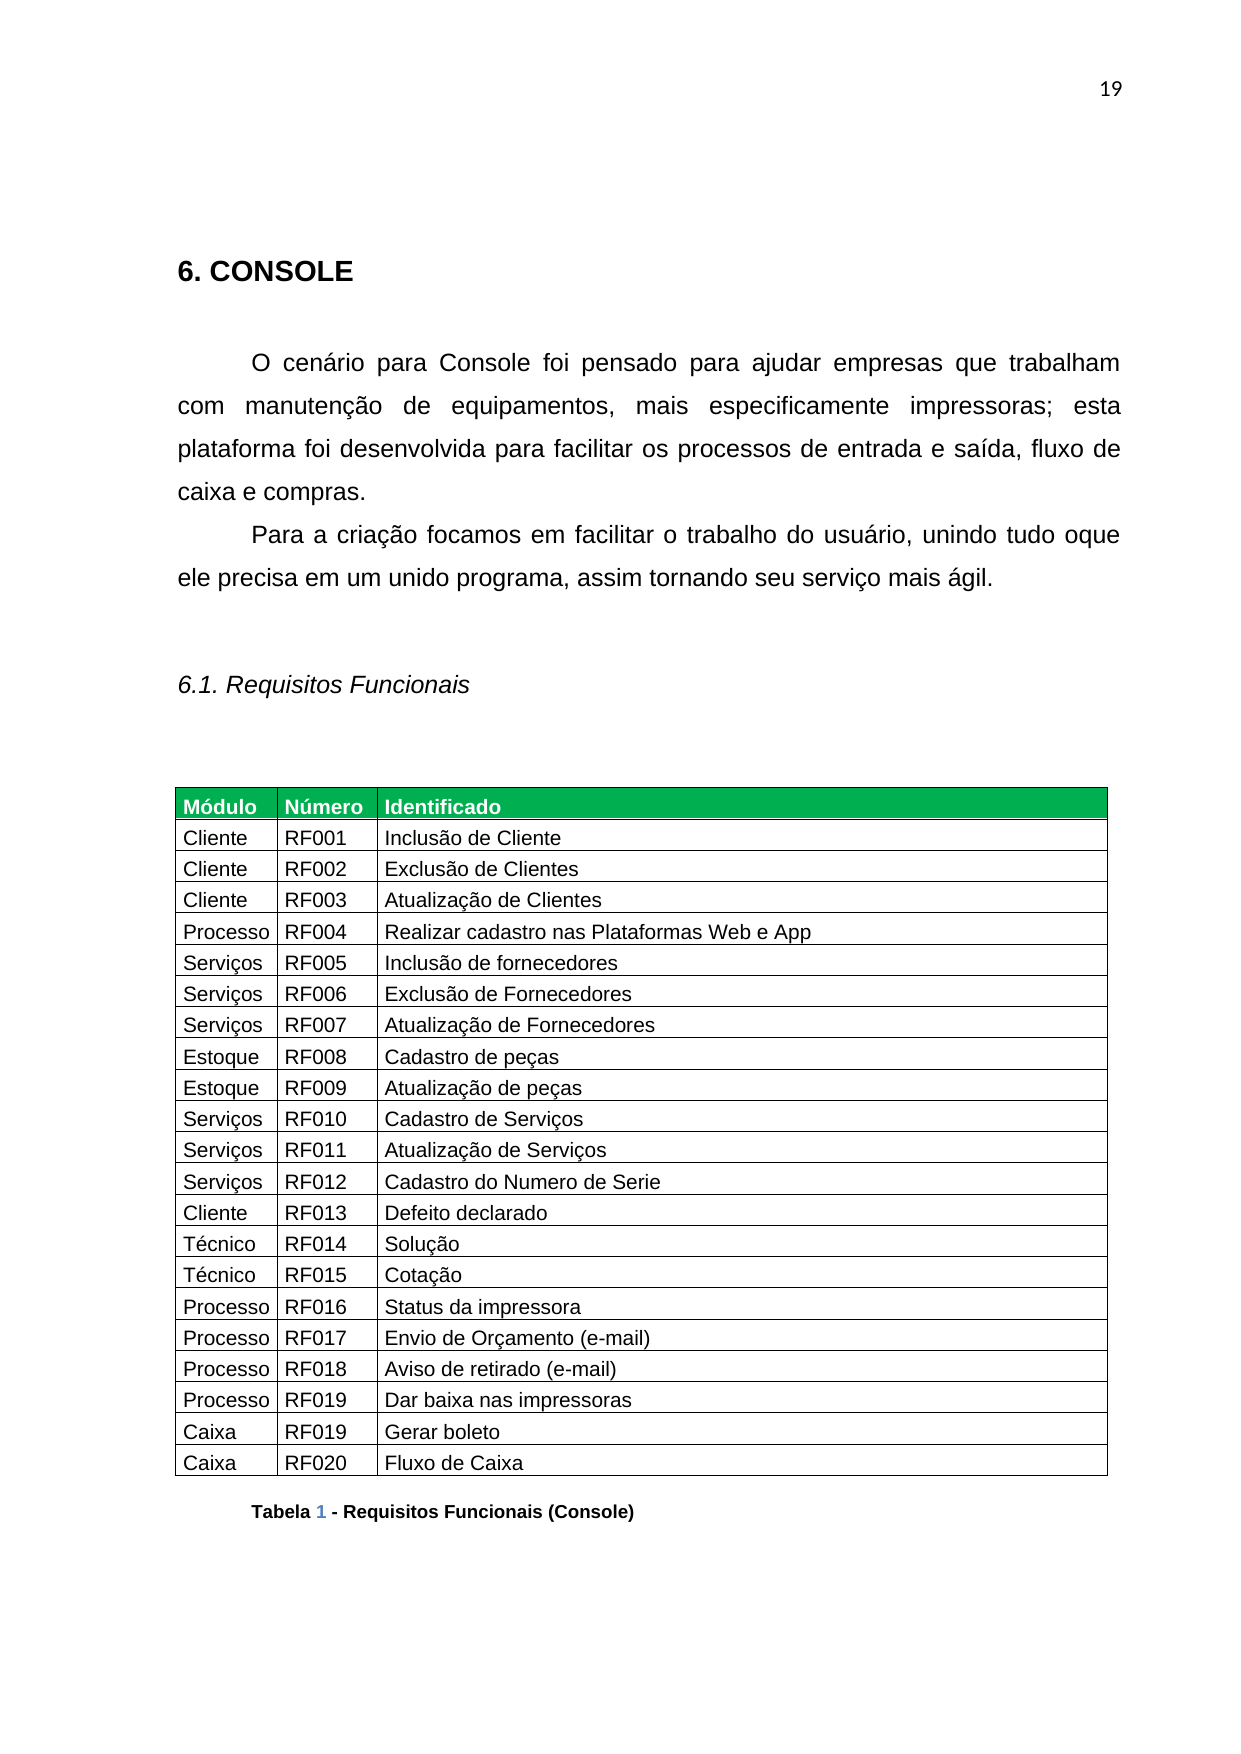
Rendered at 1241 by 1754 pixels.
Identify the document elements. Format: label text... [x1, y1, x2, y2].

table_cell Cliente [176, 851, 277, 881]
table_cell Processo [176, 1288, 277, 1318]
table_cell Atualização de Serviços [378, 1132, 1107, 1162]
table_cell RF003 [278, 882, 377, 912]
table_cell Técnico [176, 1257, 277, 1287]
table_cell Cotação [378, 1257, 1107, 1287]
table_cell Serviços [176, 1007, 277, 1037]
table_cell RF019 [278, 1382, 377, 1412]
table_cell Serviços [176, 976, 277, 1006]
text Para a criação focamos em facilitar o trabalho do usuário, unindo tudo oque ele precisa em um unido programa, assim tornando seu serviço mais ágil. [177, 520, 1122, 592]
table_cell RF016 [278, 1288, 377, 1318]
table_cell Serviços [176, 1163, 277, 1193]
table_cell Cliente [176, 820, 277, 850]
table_cell Solução [378, 1226, 1107, 1256]
table_cell Estoque [176, 1038, 277, 1068]
table_cell Realizar cadastro nas Plataformas Web e App [378, 913, 1107, 943]
table_cell Serviços [176, 945, 277, 975]
table_cell RF014 [278, 1226, 377, 1256]
table_header Número [278, 788, 377, 818]
table_cell Inclusão de Cliente [378, 820, 1107, 850]
table_cell Caixa [176, 1413, 277, 1443]
table_cell RF020 [278, 1445, 377, 1475]
table_cell Dar baixa nas impressoras [378, 1382, 1107, 1412]
table_cell Processo [176, 913, 277, 943]
table_cell Serviços [176, 1132, 277, 1162]
table_cell Atualização de Clientes [378, 882, 1107, 912]
table_cell RF002 [278, 851, 377, 881]
table_cell RF017 [278, 1320, 377, 1350]
table_cell Processo [176, 1320, 277, 1350]
table_header Módulo [176, 788, 277, 818]
table_cell RF015 [278, 1257, 377, 1287]
table_cell RF006 [278, 976, 377, 1006]
table_header Identificado [378, 788, 1107, 818]
table_cell RF011 [278, 1132, 377, 1162]
text Tabela 1 - Requisitos Funcionais (Console) [177, 1501, 1122, 1522]
table_cell Atualização de peças [378, 1070, 1107, 1100]
table_cell Gerar boleto [378, 1413, 1107, 1443]
table_cell Inclusão de fornecedores [378, 945, 1107, 975]
table_cell Exclusão de Fornecedores [378, 976, 1107, 1006]
table_cell Exclusão de Clientes [378, 851, 1107, 881]
subtitle 6.1. Requisitos Funcionais [177, 670, 1122, 699]
table_cell RF008 [278, 1038, 377, 1068]
text 6. CONSOLE [177, 254, 1122, 288]
table_cell Defeito declarado [378, 1195, 1107, 1225]
table_cell RF012 [278, 1163, 377, 1193]
text O cenário para Console foi pensado para ajudar empresas que trabalham com manutenção de equipamentos, mais especificamente impressoras; esta plataforma foi desenvolvida para facilitar os processos de entrada e saída, fluxo de caixa e compras. [177, 347, 1122, 506]
table_cell RF013 [278, 1195, 377, 1225]
table_cell Status da impressora [378, 1288, 1107, 1318]
table_cell Cliente [176, 882, 277, 912]
table_cell Atualização de Fornecedores [378, 1007, 1107, 1037]
table_cell Processo [176, 1382, 277, 1412]
table_cell Aviso de retirado (e-mail) [378, 1351, 1107, 1381]
table_cell Processo [176, 1351, 277, 1381]
table_cell RF004 [278, 913, 377, 943]
table_cell Serviços [176, 1101, 277, 1131]
table_cell RF019 [278, 1413, 377, 1443]
table_cell Estoque [176, 1070, 277, 1100]
table_cell Cliente [176, 1195, 277, 1225]
table_cell Cadastro de peças [378, 1038, 1107, 1068]
table_cell Envio de Orçamento (e-mail) [378, 1320, 1107, 1350]
table_cell RF001 [278, 820, 377, 850]
table_cell Cadastro do Numero de Serie [378, 1163, 1107, 1193]
table_cell Caixa [176, 1445, 277, 1475]
table_cell Fluxo de Caixa [378, 1445, 1107, 1475]
table_cell RF009 [278, 1070, 377, 1100]
table_cell Técnico [176, 1226, 277, 1256]
table_cell RF010 [278, 1101, 377, 1131]
table_cell RF007 [278, 1007, 377, 1037]
table_cell Cadastro de Serviços [378, 1101, 1107, 1131]
table_cell RF018 [278, 1351, 377, 1381]
table_cell RF005 [278, 945, 377, 975]
